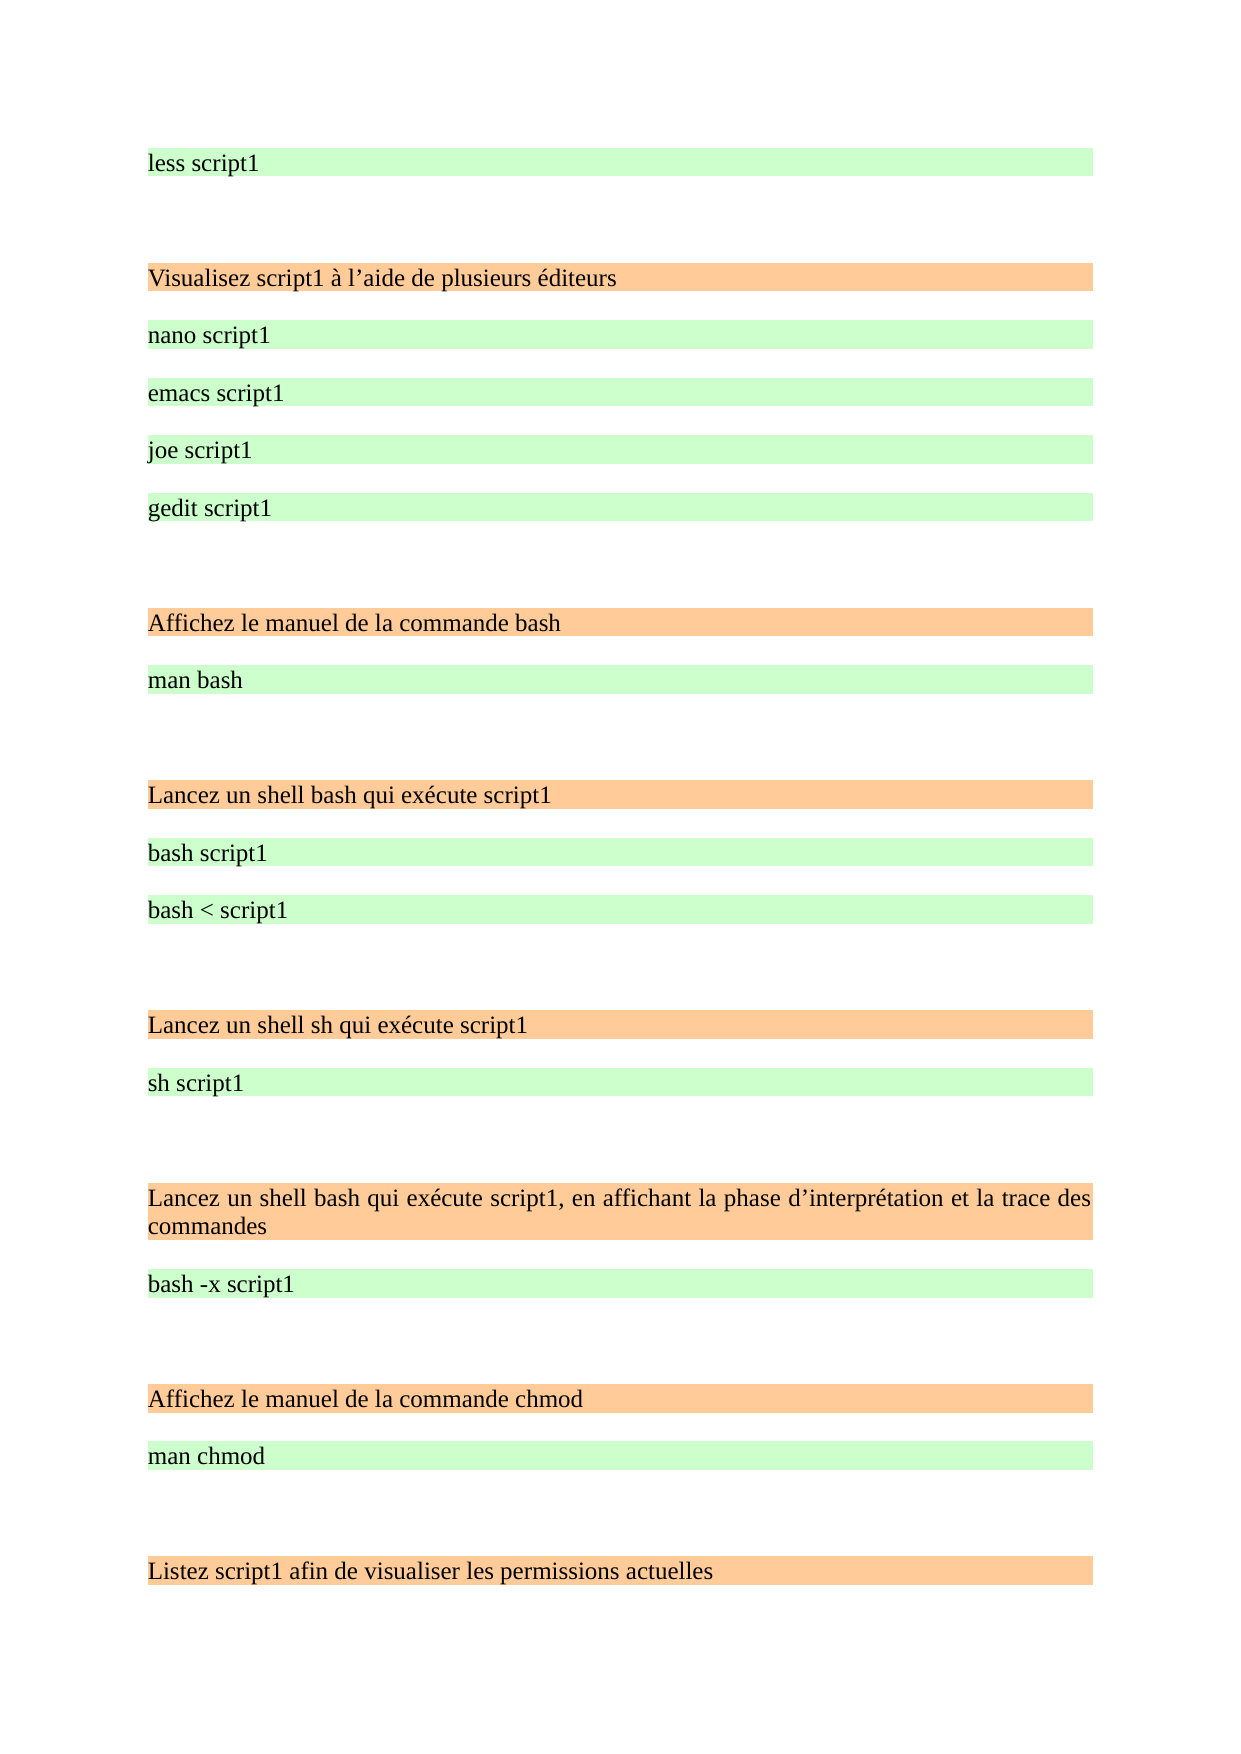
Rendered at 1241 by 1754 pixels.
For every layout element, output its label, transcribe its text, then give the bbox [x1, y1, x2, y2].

text bash script1 [148, 838, 1093, 866]
text sh script1 [148, 1068, 1093, 1096]
text Affichez le manuel de la commande chmod [148, 1384, 1093, 1413]
text Visualisez script1 à l’aide de plusieurs éditeurs [148, 263, 1093, 291]
text Lancez un shell bash qui exécute script1 [148, 780, 1093, 809]
text Lancez un shell sh qui exécute script1 [148, 1010, 1093, 1039]
text Affichez le manuel de la commande bash [148, 608, 1093, 636]
text joe script1 [148, 435, 1093, 464]
text bash -x script1 [148, 1269, 1093, 1298]
text gedit script1 [148, 493, 1093, 521]
text man bash [148, 665, 1093, 694]
text nano script1 [148, 320, 1093, 349]
text bash < script1 [148, 895, 1093, 924]
text Lancez un shell bash qui exécute script1, en affichant la phase d’interprétation et la trace des commandes [148, 1183, 1093, 1240]
text emacs script1 [148, 378, 1093, 406]
text less script1 [148, 148, 1093, 176]
text man chmod [148, 1441, 1093, 1470]
text Listez script1 afin de visualiser les permissions actuelles [148, 1556, 1093, 1585]
